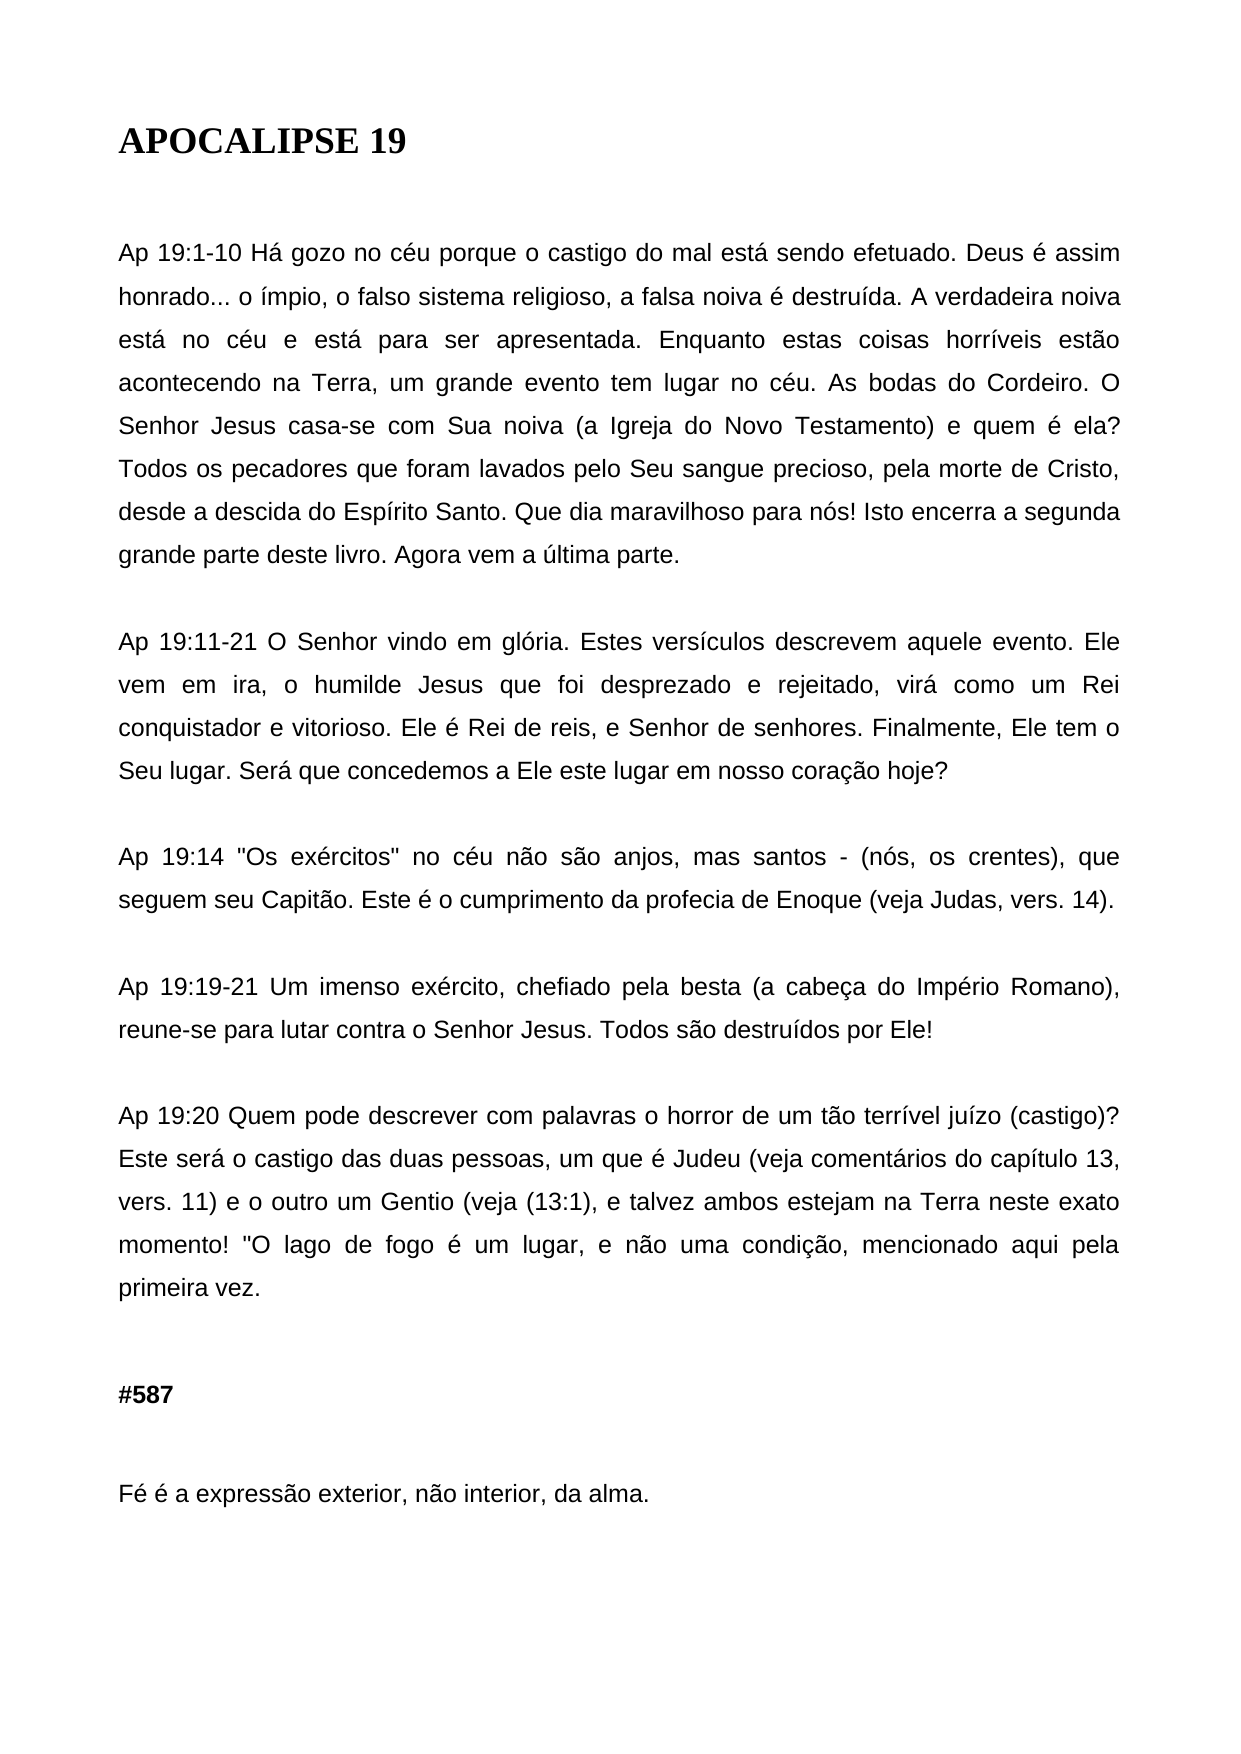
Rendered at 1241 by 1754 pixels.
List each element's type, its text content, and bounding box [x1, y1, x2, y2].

text Ap 19:11-21 O Senhor vindo em glória. Estes versículos descrevem aquele evento. Ele vem em ira, o humilde Jesus que foi desprezado e rejeitado, virá como um Rei conquistador e vitorioso. Ele é Rei de reis, e Senhor de senhores. Finalmente, Ele tem o Seu lugar. Será que concedemos a Ele este lugar em nosso coração hoje? [118, 627, 1122, 785]
text Ap 19:20 Quem pode descrever com palavras o horror de um tão terrível juízo (castigo)? Este será o castigo das duas pessoas, um que é Judeu (veja comentários do capítulo 13, vers. 11) e o outro um Gentio (veja (13:1), e talvez ambos estejam na Terra neste exato momento! "O lago de fogo é um lugar, e não uma condição, mencionado aqui pela primeira vez. [118, 1101, 1122, 1302]
text Ap 19:1-10 Há gozo no céu porque o castigo do mal está sendo efetuado. Deus é assim honrado... o ímpio, o falso sistema religioso, a falsa noiva é destruída. A verdadeira noiva está no céu e está para ser apresentada. Enquanto estas coisas horríveis estão acontecendo na Terra, um grande evento tem lugar no céu. As bodas do Cordeiro. O Senhor Jesus casa-se com Sua noiva (a Igreja do Novo Testamento) e quem é ela? Todos os pecadores que foram lavados pelo Seu sangue precioso, pela morte de Cristo, desde a descida do Espírito Santo. Que dia maravilhoso para nós! Isto encerra a segunda grande parte deste livro. Agora vem a última parte. [118, 238, 1122, 569]
subtitle APOCALIPSE 19 [118, 118, 1122, 161]
subtitle #587 [118, 1381, 1122, 1409]
text Ap 19:19-21 Um imenso exército, chefiado pela besta (a cabeça do Império Romano), reune-se para lutar contra o Senhor Jesus. Todos são destruídos por Ele! [118, 972, 1122, 1043]
text Ap 19:14 "Os exércitos" no céu não são anjos, mas santos - (nós, os crentes), que seguem seu Capitão. Este é o cumprimento da profecia de Enoque (veja Judas, vers. 14). [118, 842, 1122, 914]
text Fé é a expressão exterior, não interior, da alma. [118, 1479, 1122, 1508]
